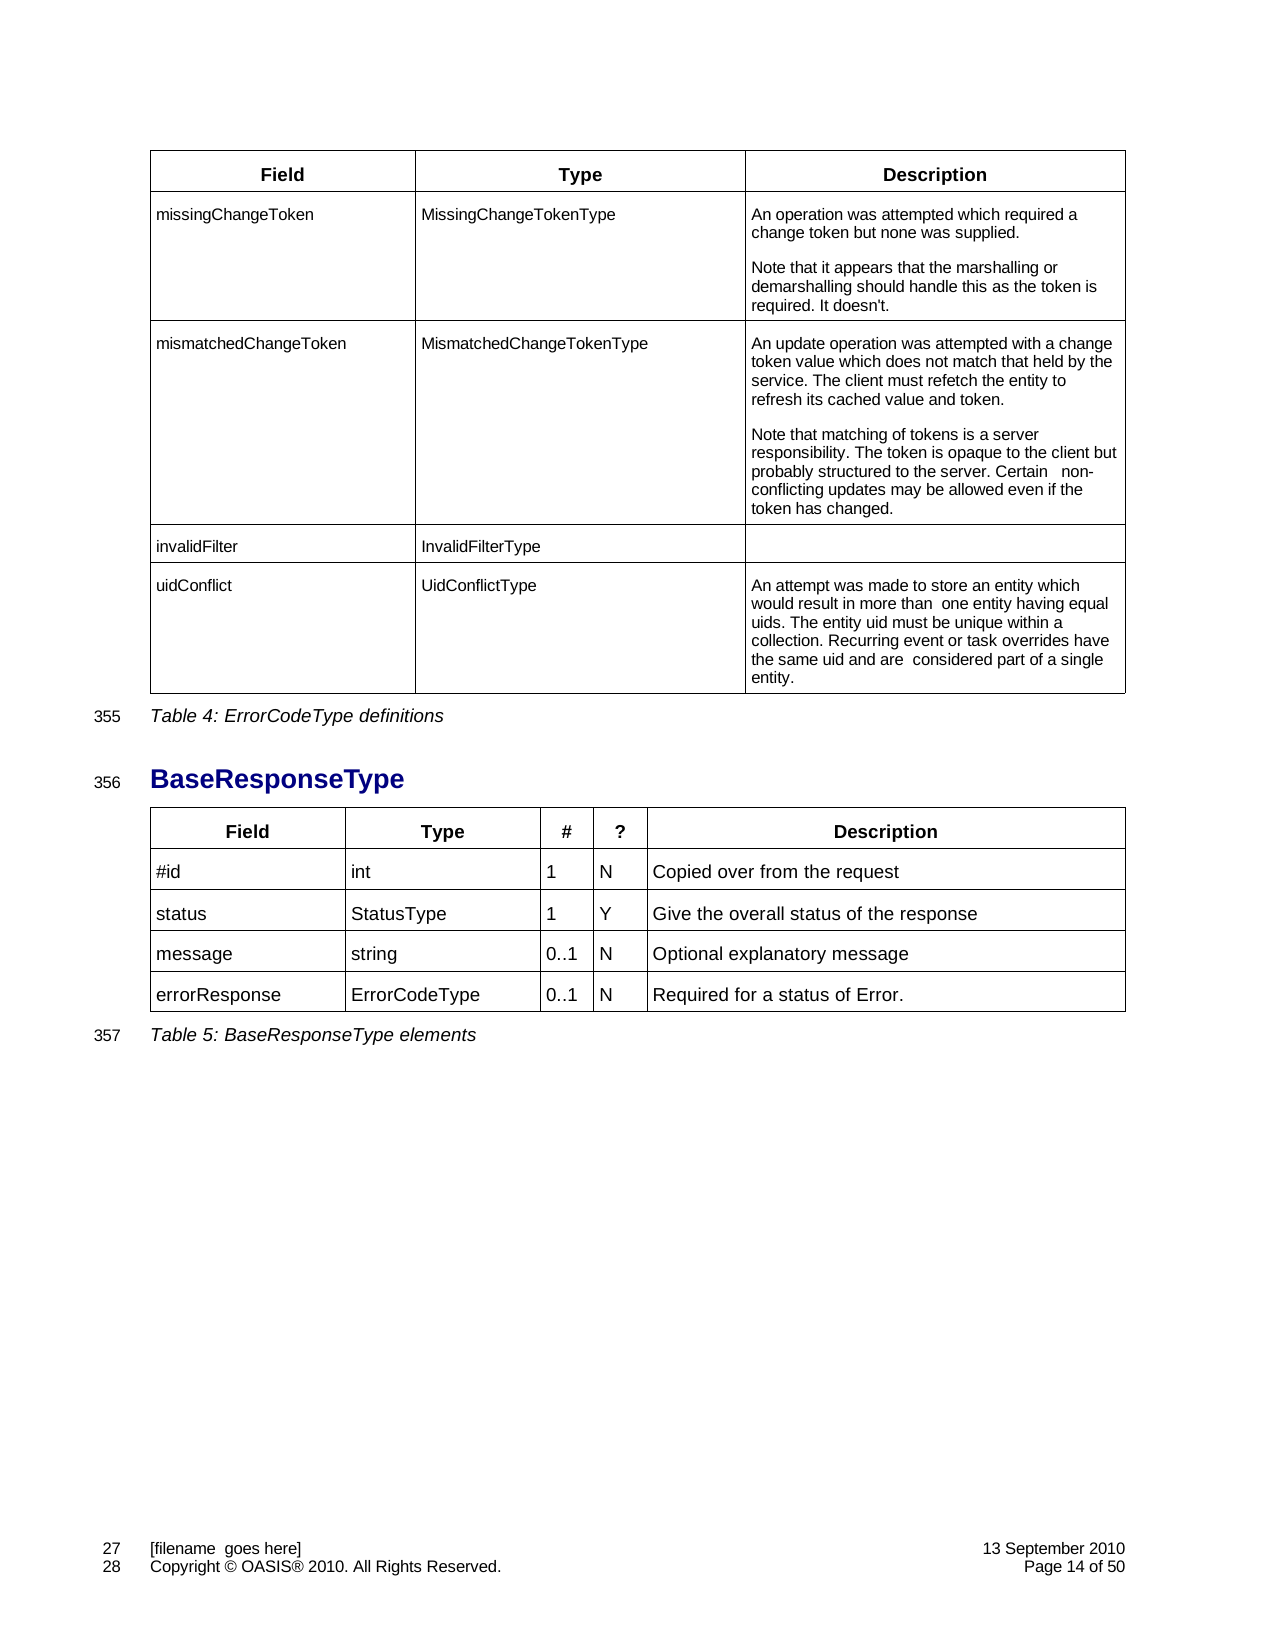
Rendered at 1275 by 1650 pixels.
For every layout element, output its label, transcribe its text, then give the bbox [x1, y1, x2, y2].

table_cell uidConflict [151, 563, 415, 693]
table_cell int [346, 849, 540, 889]
table_cell [746, 525, 1125, 562]
table_cell Copied over from the request [648, 849, 1125, 889]
table_cell N [594, 849, 647, 889]
table_cell Optional explanatory message [648, 931, 1125, 971]
table_cell An attempt was made to store an entity which would result in more than one entity having equal uids. The entity uid must be unique within a collection. Recurring event or task overrides have the same uid and are considered part of a single entity. [746, 563, 1125, 693]
table_header ? [594, 808, 647, 848]
subtitle BaseResponseType [150, 764, 1125, 794]
table_cell Y [594, 890, 647, 930]
table_cell Give the overall status of the response [648, 890, 1125, 930]
table_cell errorResponse [151, 972, 345, 1011]
table_cell 1 [541, 890, 593, 930]
table_header Description [648, 808, 1125, 848]
table_cell InvalidFilterType [416, 525, 745, 562]
table_cell #id [151, 849, 345, 889]
table_cell message [151, 931, 345, 971]
table_cell An operation was attempted which required a change token but none was supplied. Note that it appears that the marshalling or demarshalling should handle this as the token is required. It doesn't. [746, 192, 1125, 320]
text Table 4: ErrorCodeType definitions [150, 706, 1125, 727]
table_header Field [151, 808, 345, 848]
table_cell N [594, 972, 647, 1011]
table_cell ErrorCodeType [346, 972, 540, 1011]
table_cell string [346, 931, 540, 971]
table_cell Required for a status of Error. [648, 972, 1125, 1011]
text Table 5: BaseResponseType elements [150, 1024, 1125, 1045]
table_header Field [151, 151, 415, 191]
table_header Description [746, 151, 1125, 191]
table_cell MissingChangeTokenType [416, 192, 745, 320]
table_cell MismatchedChangeTokenType [416, 321, 745, 524]
table_cell StatusType [346, 890, 540, 930]
table_cell mismatchedChangeToken [151, 321, 415, 524]
table_cell UidConflictType [416, 563, 745, 693]
table_cell An update operation was attempted with a change token value which does not match that held by the service. The client must refetch the entity to refresh its cached value and token. Note that matching of tokens is a server responsibility. The token is opaque to the client but probably structured to the server. Certain non-conflicting updates may be allowed even if the token has changed. [746, 321, 1125, 524]
table_header # [541, 808, 593, 848]
table_header Type [346, 808, 540, 848]
table_header Type [416, 151, 745, 191]
table_cell 1 [541, 849, 593, 889]
table_cell invalidFilter [151, 525, 415, 562]
table_cell 0..1 [541, 972, 593, 1011]
table_cell 0..1 [541, 931, 593, 971]
table_cell status [151, 890, 345, 930]
table_cell N [594, 931, 647, 971]
table_cell missingChangeToken [151, 192, 415, 320]
